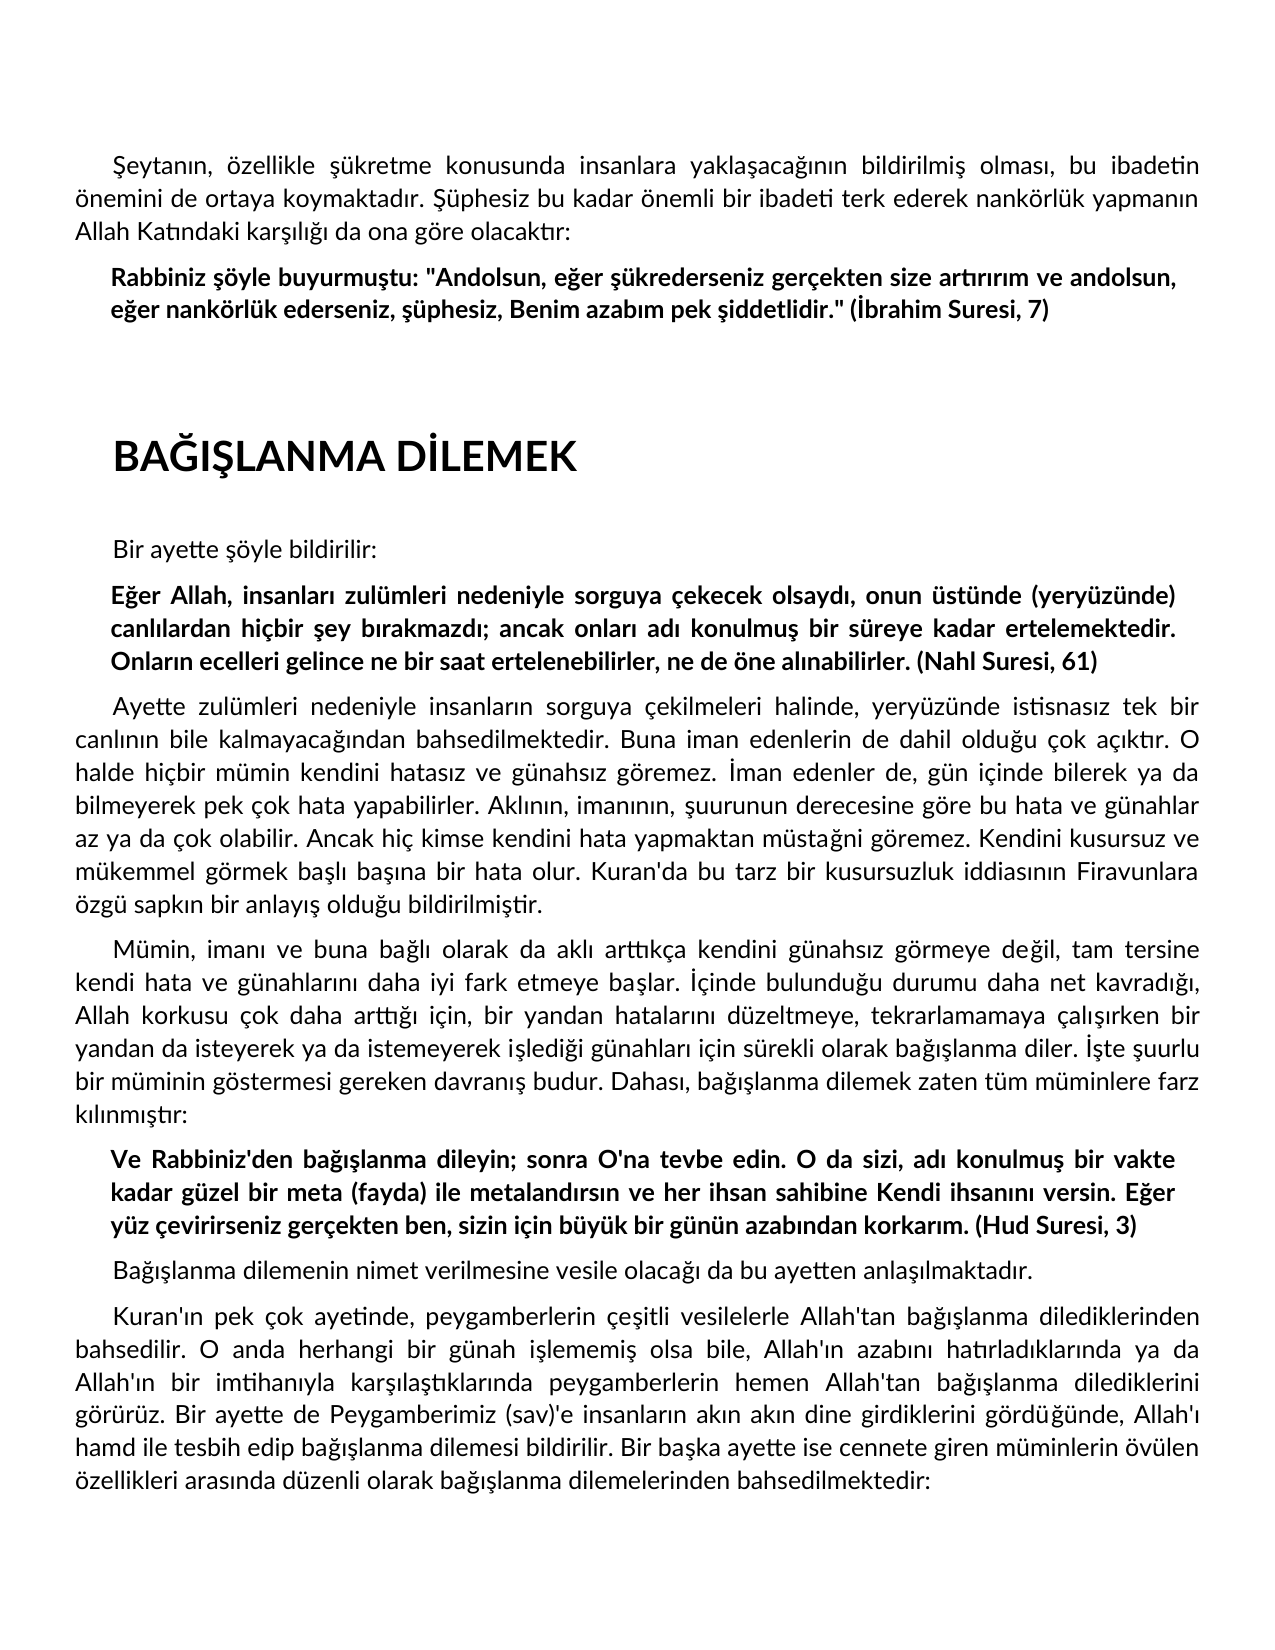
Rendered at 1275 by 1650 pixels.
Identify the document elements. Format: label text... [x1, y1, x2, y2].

text Kuran'ın pek çok ayetinde, peygamberlerin çeşitli vesilelerle Allah'tan bağışlanma dilediklerinden bahsedilir. O anda herhangi bir günah işlememiş olsa bile, Allah'ın azabını hatırladıklarında ya da Allah'ın bir imtihanıyla karşılaştıklarında peygamberlerin hemen Allah'tan bağışlanma dilediklerini görürüz. Bir ayette de Peygamberimiz (sav)'e insanların akın akın dine girdiklerini gördüğünde, Allah'ı hamd ile tesbih edip bağışlanma dilemesi bildirilir. Bir başka ayette ise cennete giren müminlerin övülen özellikleri arasında düzenli olarak bağışlanma dilemelerinden bahsedilmektedir: [75, 1300, 1200, 1495]
text Ayette zulümleri nedeniyle insanların sorguya çekilmeleri halinde, yeryüzünde istisnasız tek bir canlının bile kalmayacağından bahsedilmektedir. Buna iman edenlerin de dahil olduğu çok açıktır. O halde hiçbir mümin kendini hatasız ve günahsız göremez. İman edenler de, gün içinde bilerek ya da bilmeyerek pek çok hata yapabilirler. Aklının, imanının, şuurunun derecesine göre bu hata ve günahlar az ya da çok olabilir. Ancak hiç kimse kendini hata yapmaktan müstağni göremez. Kendini kusursuz ve mükemmel görmek başlı başına bir hata olur. Kuran'da bu tarz bir kusursuzluk iddiasının Firavunlara özgü sapkın bir anlayış olduğu bildirilmiştir. [75, 691, 1200, 918]
text Şeytanın, özellikle şükretme konusunda insanlara yaklaşacağının bildirilmiş olması, bu ibadetin önemini de ortaya koymaktadır. Şüphesiz bu kadar önemli bir ibadeti terk ederek nankörlük yapmanın Allah Katındaki karşılığı da ona göre olacaktır: [75, 150, 1200, 246]
subtitle BAĞIŞLANMA DİLEMEK [112, 430, 1200, 480]
text Bağışlanma dilemenin nimet verilmesine vesile olacağı da bu ayetten anlaşılmaktadır. [75, 1255, 1200, 1285]
text Eğer Allah, insanları zulümleri nedeniyle sorguya çekecek olsaydı, onun üstünde (yeryüzünde) canlılardan hiçbir şey bırakmazdı; ancak onları adı konulmuş bir süreye kadar ertelemektedir. Onların ecelleri gelince ne bir saat ertelenebilirler, ne de öne alınabilirler. (Nahl Suresi, 61) [110, 579, 1178, 675]
text Mümin, imanı ve buna bağlı olarak da aklı arttıkça kendini günahsız görmeye değil, tam tersine kendi hata ve günahlarını daha iyi fark etmeye başlar. İçinde bulunduğu durumu daha net kavradığı, Allah korkusu çok daha arttığı için, bir yandan hatalarını düzeltmeye, tekrarlamamaya çalışırken bir yandan da isteyerek ya da istemeyerek işlediği günahları için sürekli olarak bağışlanma diler. İşte şuurlu bir müminin göstermesi gereken davranış budur. Dahası, bağışlanma dilemek zaten tüm müminlere farz kılınmıştır: [75, 934, 1200, 1128]
text Ve Rabbiniz'den bağışlanma dileyin; sonra O'na tevbe edin. O da sizi, adı konulmuş bir vakte kadar güzel bir meta (fayda) ile metalandırsın ve her ihsan sahibine Kendi ihsanını versin. Eğer yüz çevirirseniz gerçekten ben, sizin için büyük bir günün azabından korkarım. (Hud Suresi, 3) [110, 1144, 1178, 1239]
text Bir ayette şöyle bildirilir: [75, 534, 1200, 564]
text Rabbiniz şöyle buyurmuştu: "Andolsun, eğer şükrederseniz gerçekten size artırırım ve andolsun, eğer nankörlük ederseniz, şüphesiz, Benim azabım pek şiddetlidir." (İbrahim Suresi, 7) [110, 261, 1178, 324]
